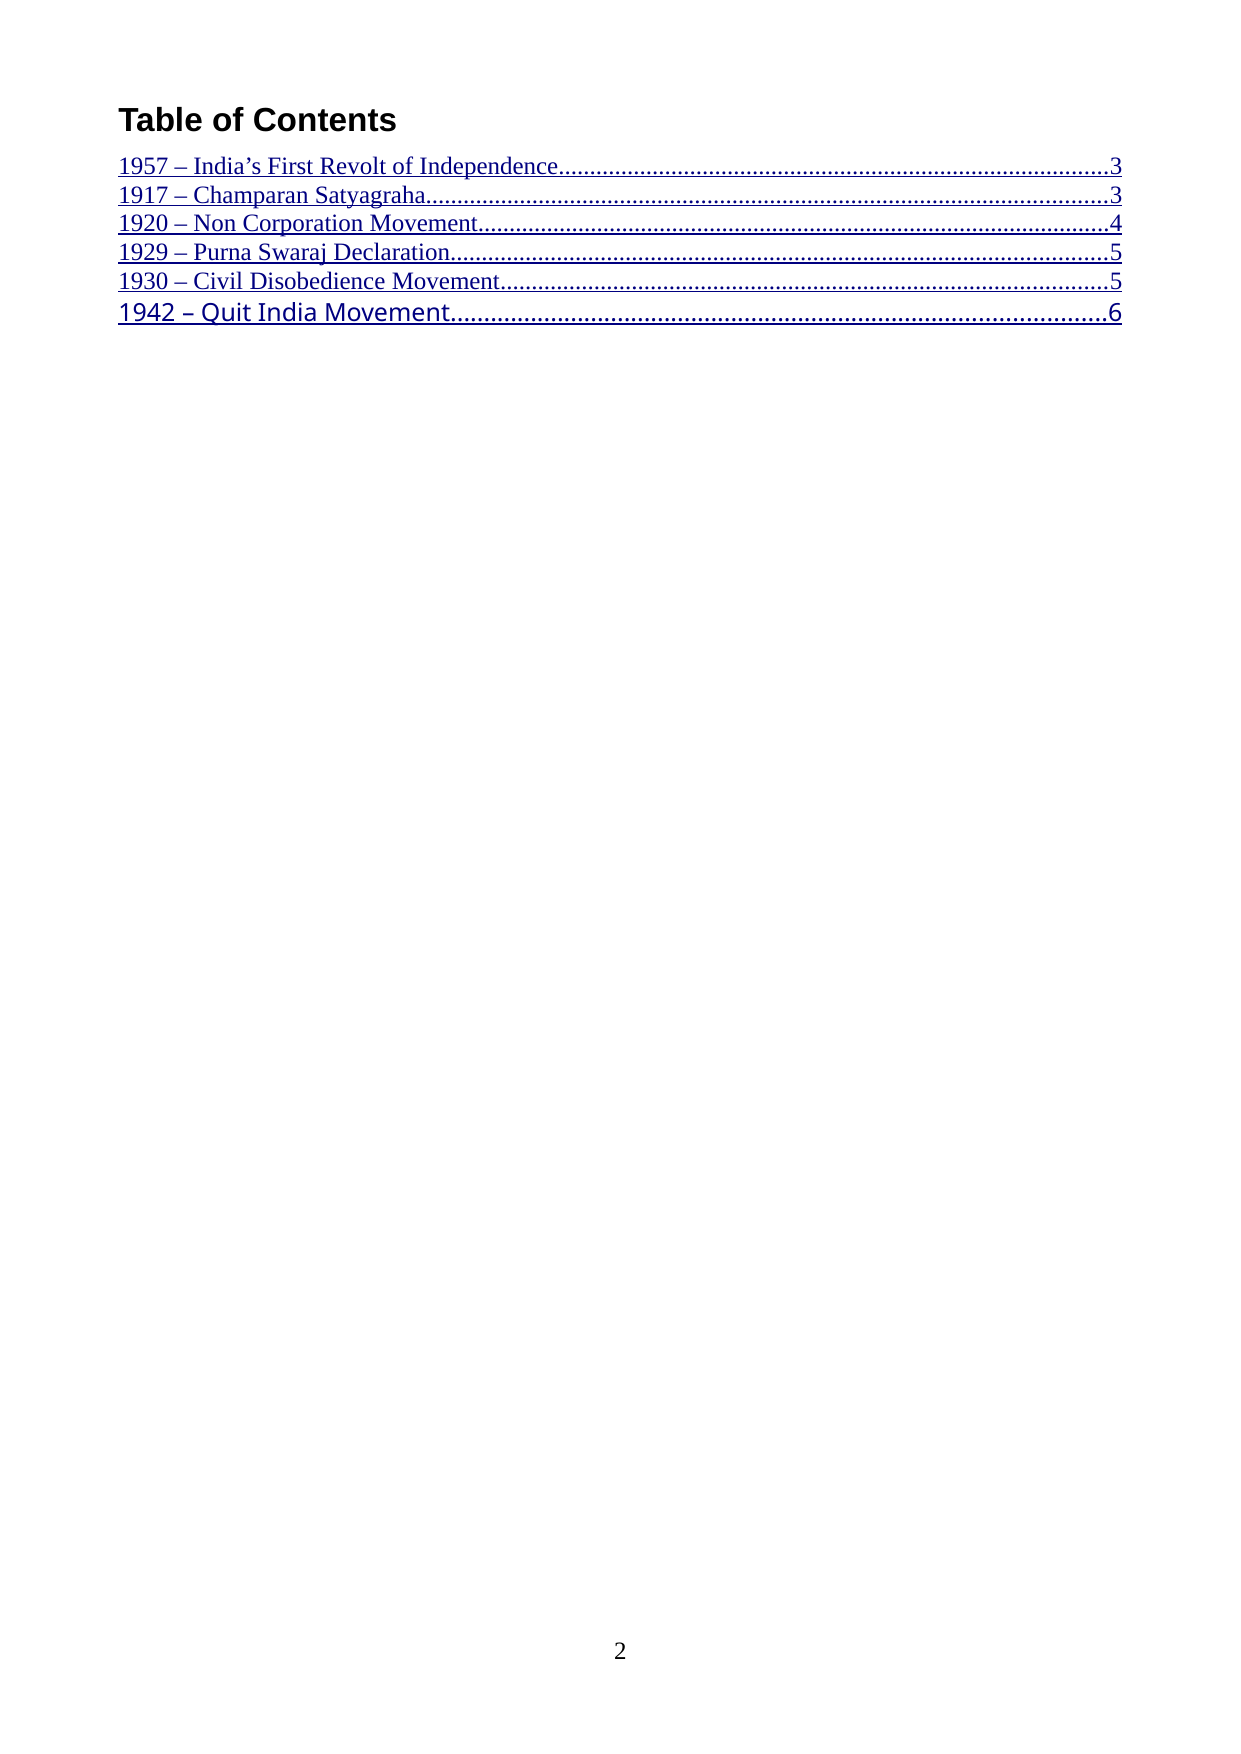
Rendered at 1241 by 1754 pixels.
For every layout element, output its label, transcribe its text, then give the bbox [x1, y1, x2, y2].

text 1942 – Quit India Movement 6 [118, 295, 1122, 323]
text 1929 – Purna Swaraj Declaration 5 [118, 237, 1122, 262]
text [118, 325, 1122, 329]
subtitle Table of Contents [118, 100, 1122, 138]
text 1920 – Non Corporation Movement 4 [118, 208, 1122, 233]
text 1917 – Champaran Satyagraha 3 [118, 180, 1122, 205]
text 1930 – Civil Disobedience Movement 5 [118, 266, 1122, 291]
text 1957 – India’s First Revolt of Independence 3 [118, 151, 1122, 176]
